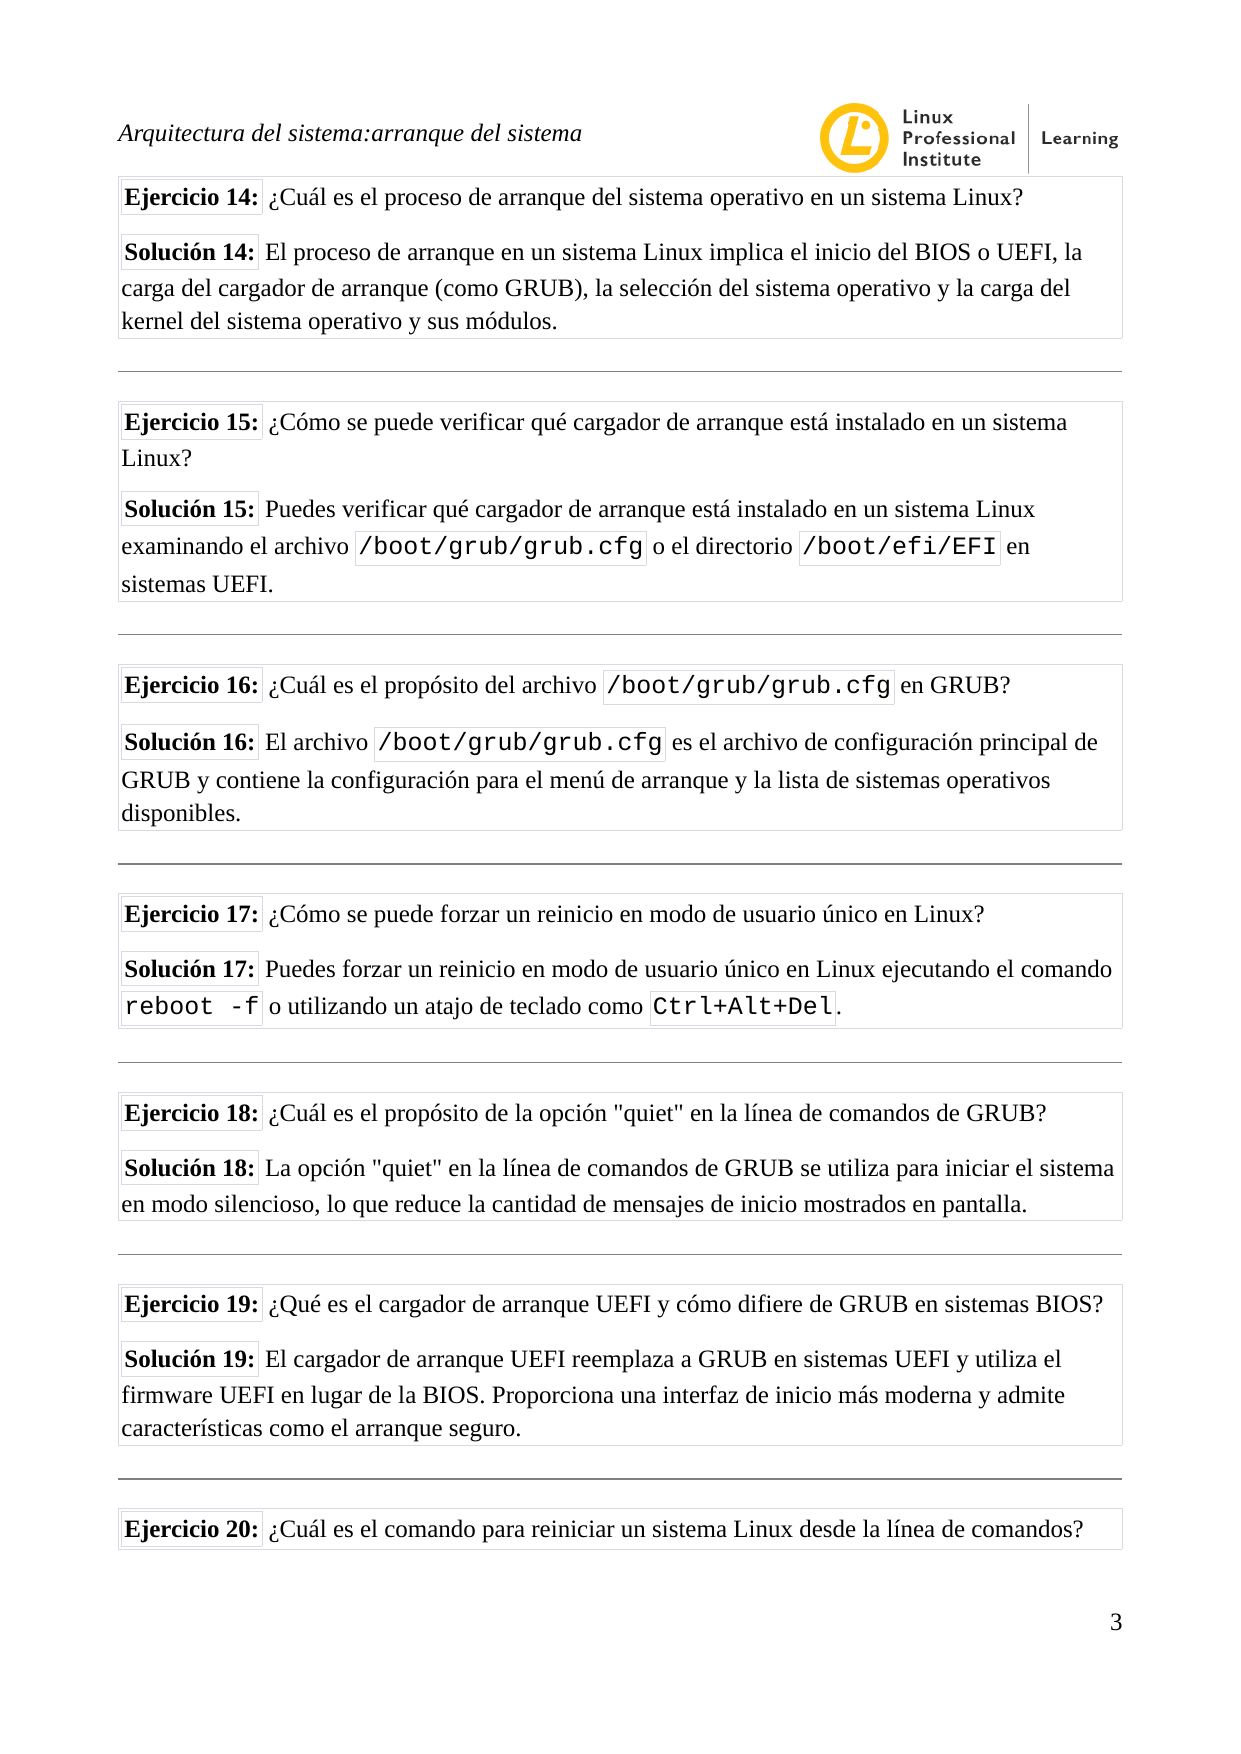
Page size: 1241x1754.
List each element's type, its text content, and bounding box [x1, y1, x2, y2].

text Ejercicio 15: ¿Cómo se puede verificar qué cargador de arranque está instalado en un sistema Linux? [119, 402, 1122, 472]
text Ejercicio 18: ¿Cuál es el propósito de la opción "quiet" en la línea de comandos de GRUB? [119, 1093, 1122, 1130]
picture [819, 102, 1119, 174]
text Ejercicio 17: ¿Cómo se puede forzar un reinicio en modo de usuario único en Linux? [119, 894, 1122, 931]
text Ejercicio 14: ¿Cuál es el proceso de arranque del sistema operativo en un sistema Linux? [119, 177, 1122, 214]
text Solución 14: El proceso de arranque en un sistema Linux implica el inicio del BIOS o UEFI, la carga del cargador de arranque (como GRUB), la selección del sistema operativo y la carga del kernel del sistema operativo y sus módulos. [119, 231, 1122, 338]
text Solución 17: Puedes forzar un reinicio en modo de usuario único en Linux ejecutando el comando reboot -f o utilizando un atajo de teclado como Ctrl+Alt+Del. [119, 948, 1122, 1028]
text Solución 16: El archivo /boot/grub/grub.cfg es el archivo de configuración principal de GRUB y contiene la configuración para el menú de arranque y la lista de sistemas operativos disponibles. [119, 721, 1122, 830]
text Ejercicio 20: ¿Cuál es el comando para reiniciar un sistema Linux desde la línea de comandos? [119, 1509, 1122, 1549]
text Solución 15: Puedes verificar qué cargador de arranque está instalado en un sistema Linux examinando el archivo /boot/grub/grub.cfg o el directorio /boot/efi/EFI en sistemas UEFI. [119, 488, 1122, 601]
text Ejercicio 16: ¿Cuál es el propósito del archivo /boot/grub/grub.cfg en GRUB? [119, 665, 1122, 704]
text Solución 18: La opción "quiet" en la línea de comandos de GRUB se utiliza para iniciar el sistema en modo silencioso, lo que reduce la cantidad de mensajes de inicio mostrados en pantalla. [119, 1147, 1122, 1220]
text Ejercicio 19: ¿Qué es el cargador de arranque UEFI y cómo difiere de GRUB en sistemas BIOS? [119, 1285, 1122, 1321]
text Solución 19: El cargador de arranque UEFI reemplaza a GRUB en sistemas UEFI y utiliza el firmware UEFI en lugar de la BIOS. Proporciona una interfaz de inicio más moderna y admite características como el arranque seguro. [119, 1338, 1122, 1445]
